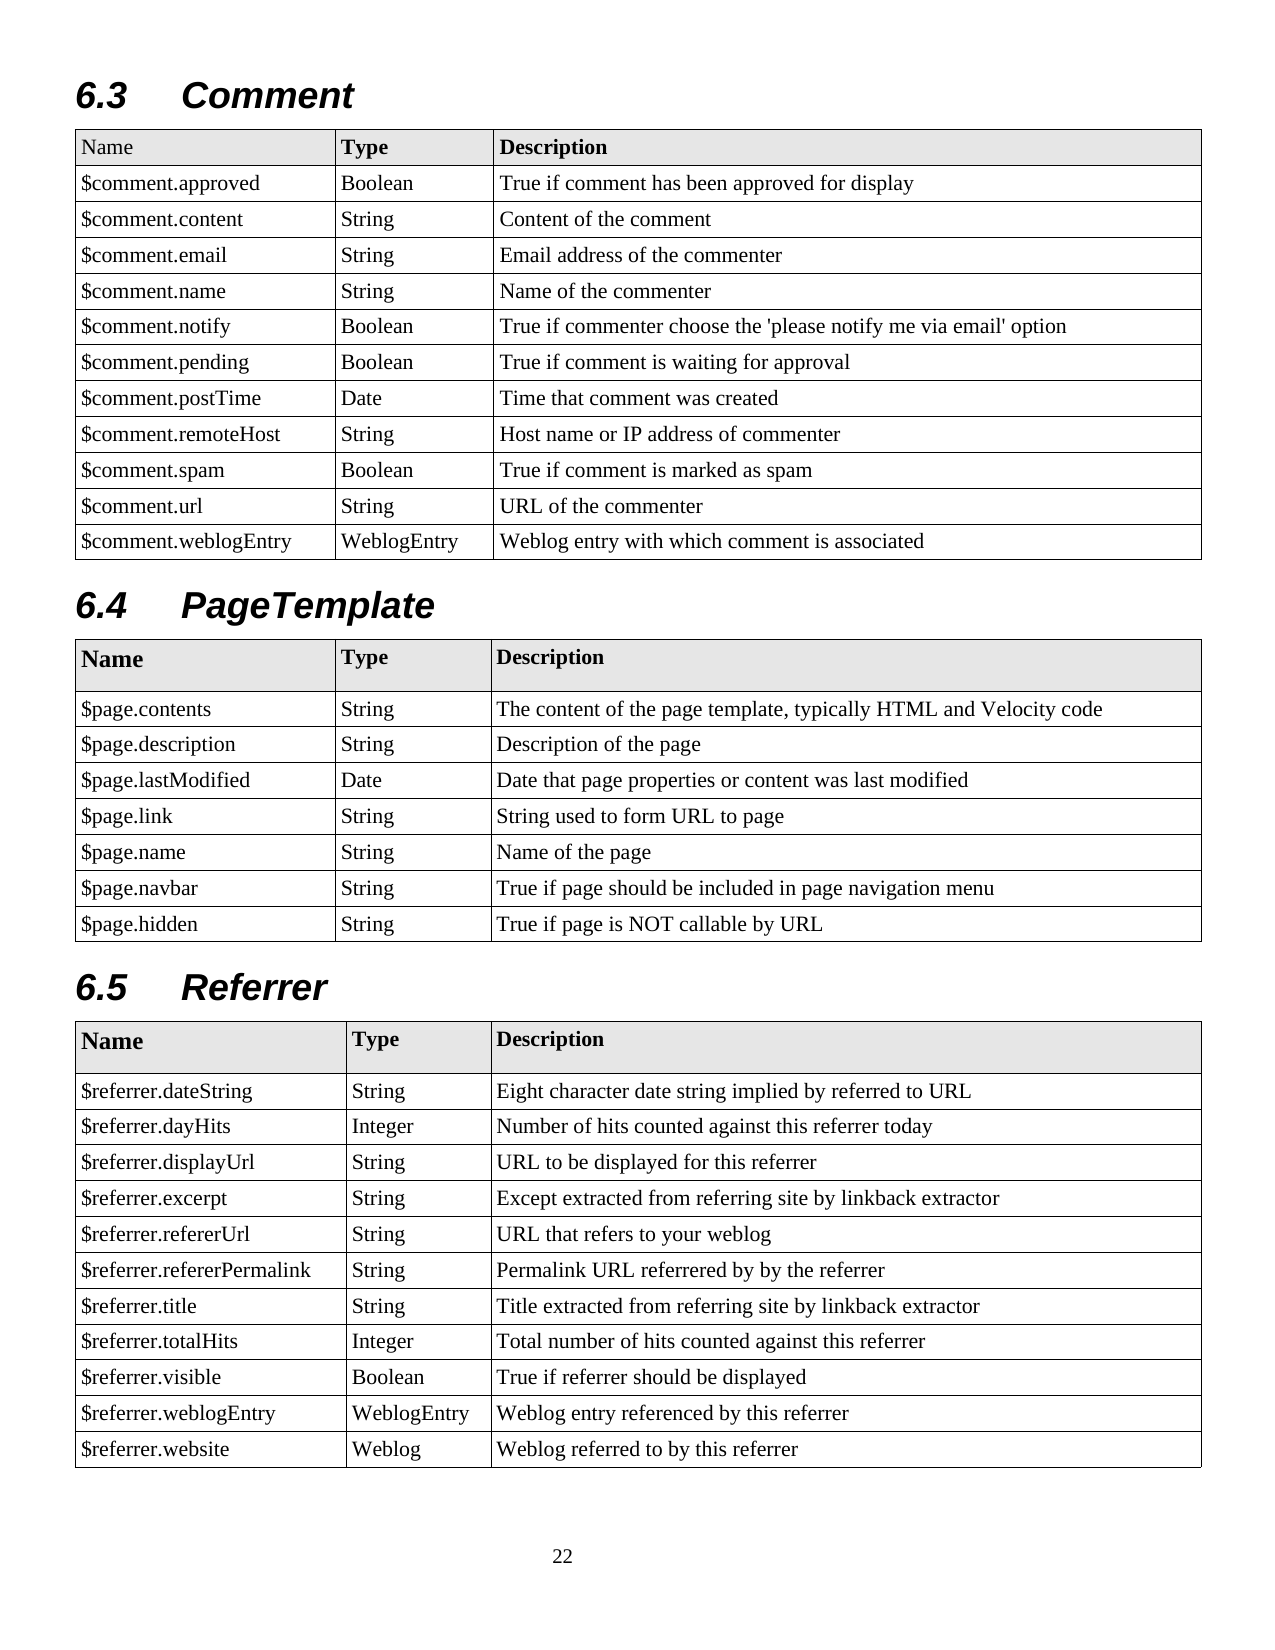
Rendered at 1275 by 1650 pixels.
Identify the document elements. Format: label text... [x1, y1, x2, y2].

table_cell String [336, 907, 491, 941]
table_cell Date that page properties or content was last modified [492, 763, 1201, 798]
table_cell WeblogEntry [336, 525, 493, 559]
table_cell String [347, 1253, 491, 1288]
table_cell Total number of hits counted against this referrer [492, 1325, 1201, 1359]
subtitle PageTemplate [75, 584, 1200, 626]
table_cell String [336, 417, 493, 452]
table_cell WeblogEntry [347, 1396, 491, 1431]
table_cell $referrer.website [76, 1432, 346, 1467]
table_cell Eight character date string implied by referred to URL [492, 1074, 1201, 1108]
table_cell Permalink URL referrered by by the referrer [492, 1253, 1201, 1288]
table_cell $comment.email [76, 238, 335, 273]
table_cell $page.name [76, 835, 335, 870]
table_cell $comment.name [76, 274, 335, 308]
table_cell $comment.pending [76, 345, 335, 380]
table_cell True if comment has been approved for display [494, 166, 1201, 201]
table_cell String [347, 1074, 491, 1108]
table_cell $page.hidden [76, 907, 335, 941]
table_cell Time that comment was created [494, 381, 1201, 416]
table_cell True if referrer should be displayed [492, 1360, 1201, 1395]
table_cell Boolean [336, 345, 493, 380]
table_cell String [347, 1181, 491, 1216]
table_cell $page.link [76, 799, 335, 834]
table_cell String [336, 799, 491, 834]
table_cell String [347, 1289, 491, 1323]
table_cell Host name or IP address of commenter [494, 417, 1201, 452]
table_header Name [76, 1022, 346, 1073]
table_cell $referrer.refererPermalink [76, 1253, 346, 1288]
table_cell Boolean [347, 1360, 491, 1395]
table_cell Boolean [336, 310, 493, 344]
table_cell $referrer.totalHits [76, 1325, 346, 1359]
table_cell Boolean [336, 166, 493, 201]
table_cell $comment.approved [76, 166, 335, 201]
table_cell $referrer.weblogEntry [76, 1396, 346, 1431]
table_cell $referrer.refererUrl [76, 1217, 346, 1252]
table_cell $referrer.title [76, 1289, 346, 1323]
table_cell URL that refers to your weblog [492, 1217, 1201, 1252]
table_cell Description of the page [492, 727, 1201, 762]
table_cell Number of hits counted against this referrer today [492, 1110, 1201, 1144]
table_cell $referrer.dateString [76, 1074, 346, 1108]
subtitle Comment [75, 75, 1200, 117]
table_cell Content of the comment [494, 202, 1201, 237]
table_cell $referrer.displayUrl [76, 1145, 346, 1180]
table_cell True if comment is waiting for approval [494, 345, 1201, 380]
table_cell Name of the commenter [494, 274, 1201, 308]
table_cell $page.description [76, 727, 335, 762]
table_cell Integer [347, 1110, 491, 1144]
table_cell $comment.notify [76, 310, 335, 344]
table_cell Boolean [336, 453, 493, 488]
table_cell $referrer.excerpt [76, 1181, 346, 1216]
table_header Type [336, 640, 491, 691]
table_cell String used to form URL to page [492, 799, 1201, 834]
table_cell True if page should be included in page navigation menu [492, 871, 1201, 906]
table_cell URL of the commenter [494, 489, 1201, 523]
table_cell $comment.remoteHost [76, 417, 335, 452]
table_cell $comment.postTime [76, 381, 335, 416]
table_cell Except extracted from referring site by linkback extractor [492, 1181, 1201, 1216]
table_header Name [76, 130, 335, 165]
table_cell String [336, 202, 493, 237]
table_cell Email address of the commenter [494, 238, 1201, 273]
table_header Description [492, 1022, 1201, 1073]
table_header Type [336, 130, 493, 165]
table_cell Weblog entry with which comment is associated [494, 525, 1201, 559]
table_cell $comment.weblogEntry [76, 525, 335, 559]
table_cell String [336, 274, 493, 308]
table_cell String [336, 727, 491, 762]
table_header Description [492, 640, 1201, 691]
table_cell String [336, 489, 493, 523]
table_cell Date [336, 763, 491, 798]
table_header Type [347, 1022, 491, 1073]
table_cell String [336, 835, 491, 870]
table_cell String [336, 692, 491, 726]
table_cell True if page is NOT callable by URL [492, 907, 1201, 941]
table_cell Weblog referred to by this referrer [492, 1432, 1201, 1467]
table_cell String [336, 871, 491, 906]
table_cell URL to be displayed for this referrer [492, 1145, 1201, 1180]
table_cell $comment.url [76, 489, 335, 523]
table_cell Title extracted from referring site by linkback extractor [492, 1289, 1201, 1323]
table_cell True if comment is marked as spam [494, 453, 1201, 488]
table_header Description [494, 130, 1201, 165]
table_cell Integer [347, 1325, 491, 1359]
table_cell Name of the page [492, 835, 1201, 870]
table_cell $referrer.visible [76, 1360, 346, 1395]
table_cell Weblog [347, 1432, 491, 1467]
table_header Name [76, 640, 335, 691]
table_cell $referrer.dayHits [76, 1110, 346, 1144]
table_cell Date [336, 381, 493, 416]
table_cell String [347, 1145, 491, 1180]
table_cell $page.navbar [76, 871, 335, 906]
table_cell The content of the page template, typically HTML and Velocity code [492, 692, 1201, 726]
table_cell $page.lastModified [76, 763, 335, 798]
subtitle Referrer [75, 967, 1200, 1008]
table_cell String [336, 238, 493, 273]
table_cell True if commenter choose the 'please notify me via email' option [494, 310, 1201, 344]
table_cell $page.contents [76, 692, 335, 726]
table_cell Weblog entry referenced by this referrer [492, 1396, 1201, 1431]
table_cell $comment.content [76, 202, 335, 237]
table_cell $comment.spam [76, 453, 335, 488]
table_cell String [347, 1217, 491, 1252]
